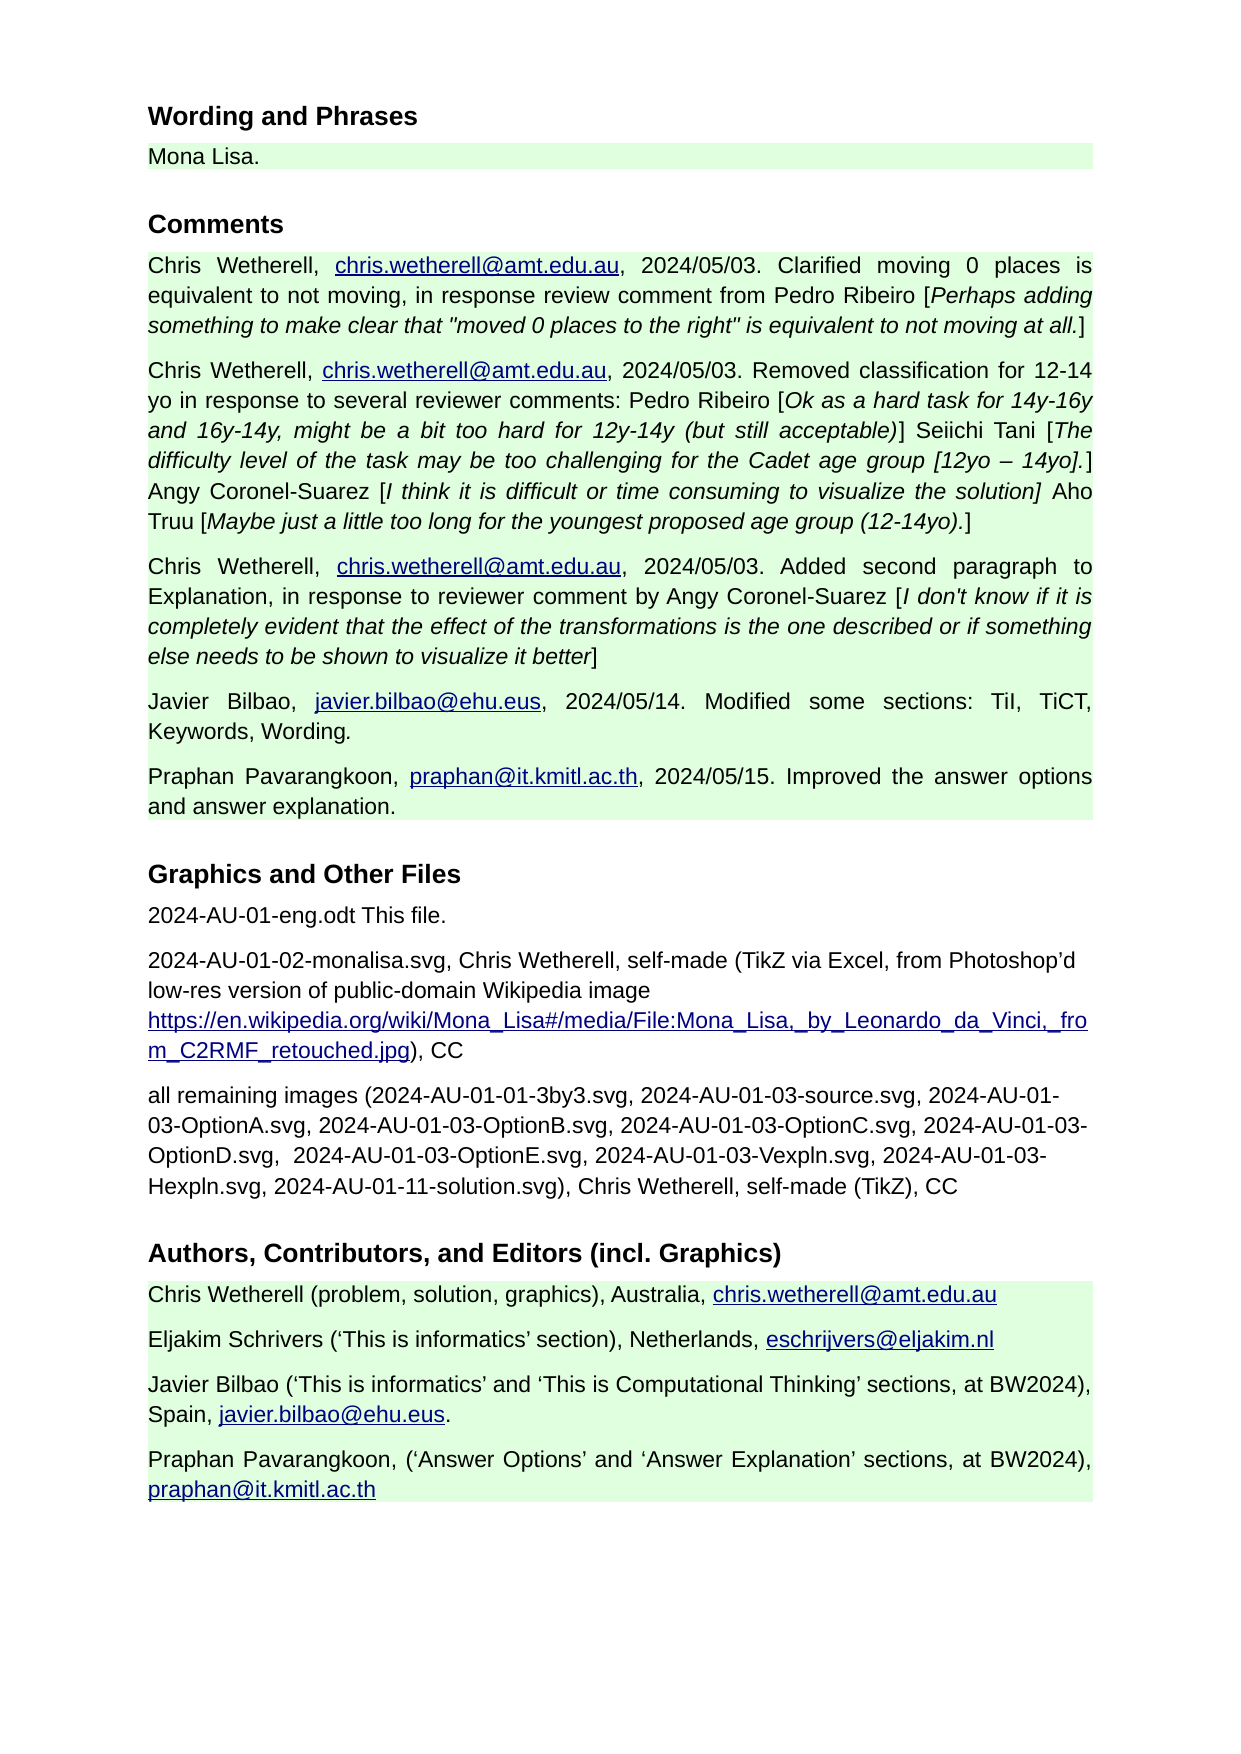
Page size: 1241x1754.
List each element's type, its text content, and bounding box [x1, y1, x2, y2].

text Mona Lisa. [148, 143, 1093, 169]
text Chris Wetherell (problem, solution, graphics), Australia, chris.wetherell@amt.edu.au [148, 1281, 1093, 1307]
text Chris Wetherell, chris.wetherell@amt.edu.au, 2024/05/03. Removed classification for 12-14 yo in response to several reviewer comments: Pedro Ribeiro [Ok as a hard task for 14y-16y and 16y-14y, might be a bit too hard for 12y-14y (but still acceptable)] Seiichi Tani [The difficulty level of the task may be too challenging for the Cadet age group [12yo – 14yo].] Angy Coronel-Suarez [I think it is difficult or time consuming to visualize the solution] Aho Truu [Maybe just a little too long for the youngest proposed age group (12-14yo).] [148, 357, 1093, 534]
text Eljakim Schrivers (‘This is informatics’ section), Netherlands, eschrijvers@eljakim.nl [148, 1326, 1093, 1352]
text 2024-AU-01-02-monalisa.svg, Chris Wetherell, self-made (TikZ via Excel, from Photoshop’d low-res version of public-domain Wikipedia image https://en.wikipedia.org/wiki/Mona_Lisa#/media/File:Mona_Lisa,_by_Leonardo_da_Vinci,_from_C2RMF_retouched.jpg), CC [148, 947, 1093, 1063]
subtitle Comments [148, 209, 1093, 239]
text all remaining images (2024-AU-01-01-3by3.svg, 2024-AU-01-03-source.svg, 2024-AU-01-03-OptionA.svg, 2024-AU-01-03-OptionB.svg, 2024-AU-01-03-OptionC.svg, 2024-AU-01-03-OptionD.svg, 2024-AU-01-03-OptionE.svg, 2024-AU-01-03-Vexpln.svg, 2024-AU-01-03-Hexpln.svg, 2024-AU-01-11-solution.svg), Chris Wetherell, self-made (TikZ), CC [148, 1082, 1093, 1199]
subtitle Wording and Phrases [148, 100, 1093, 131]
text Javier Bilbao (‘This is informatics’ and ‘This is Computational Thinking’ sections, at BW2024), Spain, javier.bilbao@ehu.eus. [148, 1371, 1093, 1427]
text Javier Bilbao, javier.bilbao@ehu.eus, 2024/05/14. Modified some sections: TiI, TiCT, Keywords, Wording. [148, 688, 1093, 745]
text Chris Wetherell, chris.wetherell@amt.edu.au, 2024/05/03. Clarified moving 0 places is equivalent to not moving, in response review comment from Pedro Ribeiro [Perhaps adding something to make clear that "moved 0 places to the right" is equivalent to not moving at all.] [148, 252, 1093, 338]
text Chris Wetherell, chris.wetherell@amt.edu.au, 2024/05/03. Added second paragraph to Explanation, in response to reviewer comment by Angy Coronel-Suarez [I don't know if it is completely evident that the effect of the transformations is the one described or if something else needs to be shown to visualize it better] [148, 553, 1093, 670]
text Praphan Pavarangkoon, (‘Answer Options’ and ‘Answer Explanation’ sections, at BW2024), praphan@it.kmitl.ac.th [148, 1446, 1093, 1502]
subtitle Authors, Contributors, and Editors (incl. Graphics) [148, 1238, 1093, 1268]
text Praphan Pavarangkoon, praphan@it.kmitl.ac.th, 2024/05/15. Improved the answer options and answer explanation. [148, 763, 1093, 820]
subtitle Graphics and Other Files [148, 859, 1093, 889]
text 2024-AU-01-eng.odt This file. [148, 902, 1093, 928]
